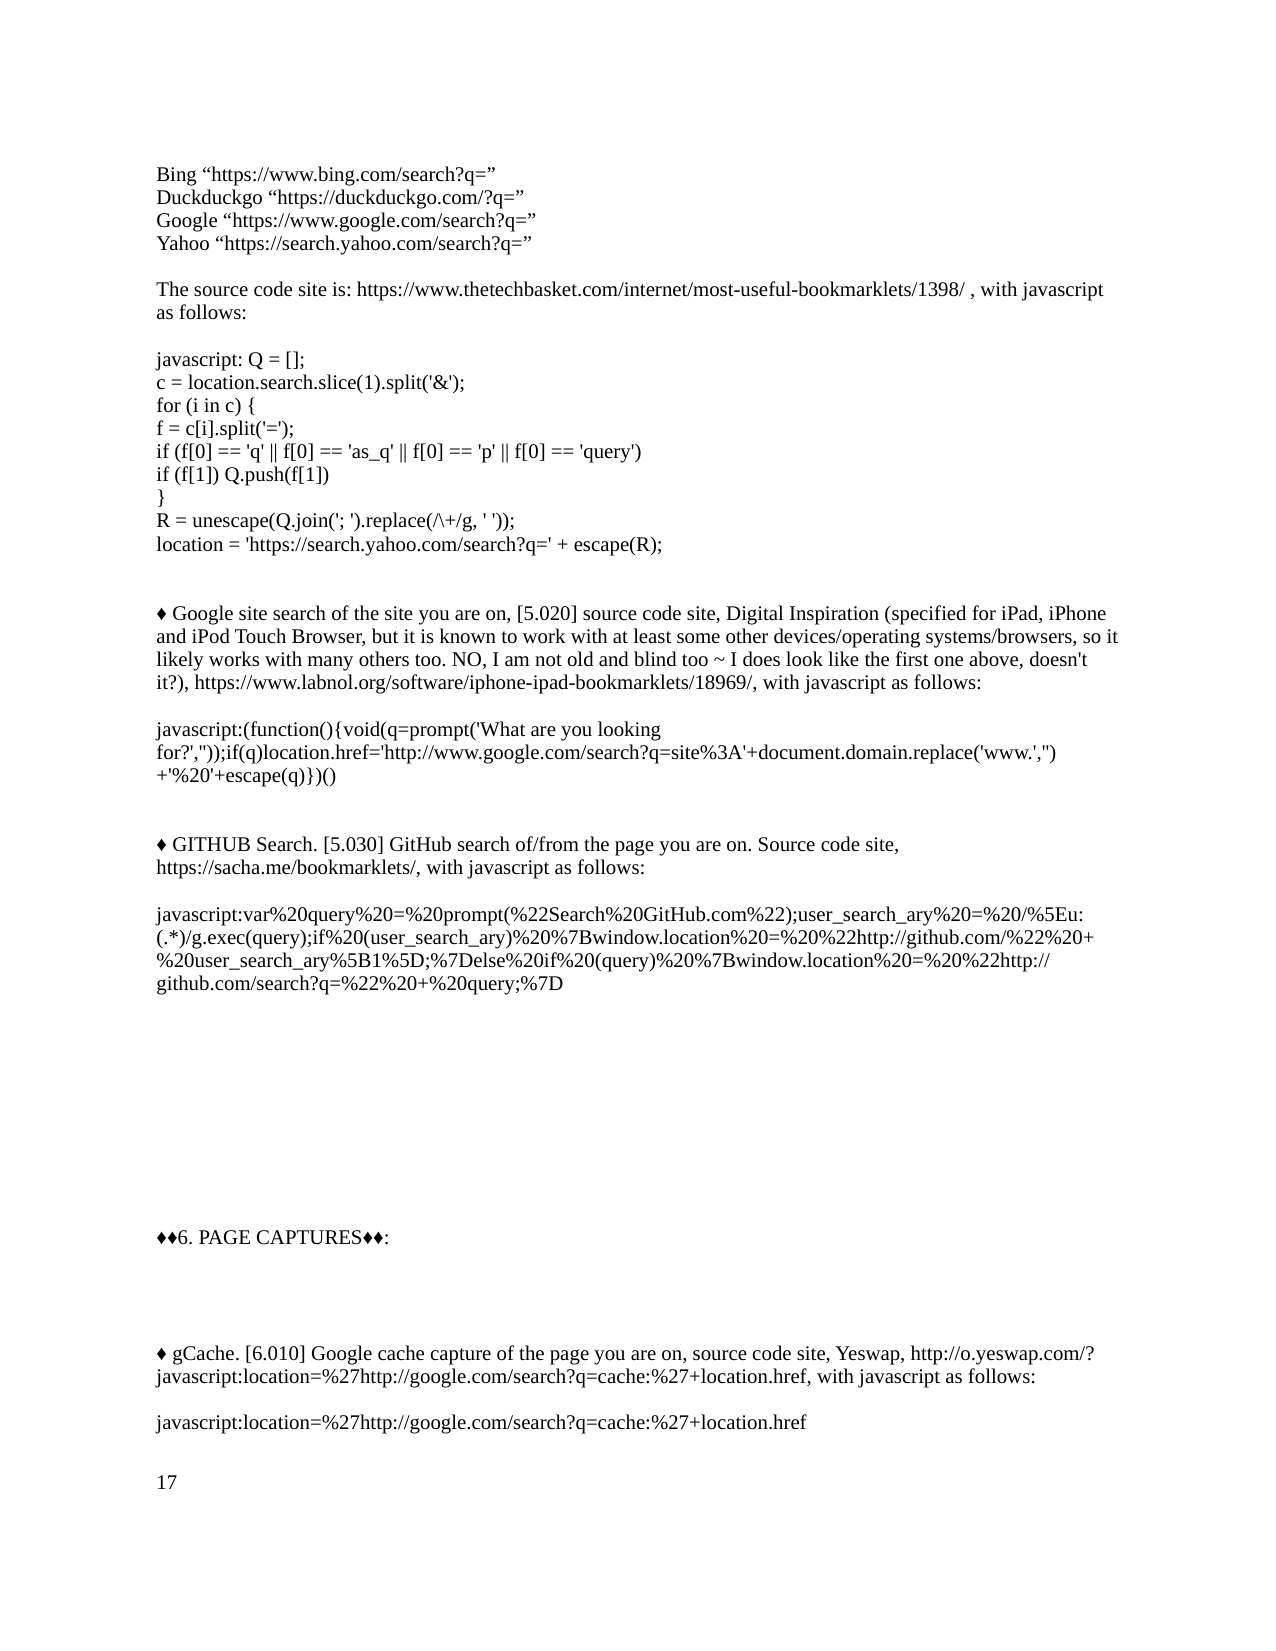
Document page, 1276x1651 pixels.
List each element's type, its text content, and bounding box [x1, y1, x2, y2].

text Bing “https://www.bing.com/search?q=” [150, 156, 1125, 186]
text ♦ Google site search of the site you are on, [5.020] source code site, Digital Inspiration (specified for iPad, iPhone and iPod Touch Browser, but it is known to work with at least some other devices/operating systems/browsers, so it likely works with many others too. NO, I am not old and blind too ~ I does look like the first one above, doesn't it?), https://www.labnol.org/software/iphone-ipad-bookmarklets/18969/, with javascript as follows: [150, 602, 1125, 694]
text ♦♦6. PAGE CAPTURES♦♦: [150, 1226, 1125, 1249]
text f = c[i].split('='); [150, 417, 1125, 440]
text javascript:(function(){void(q=prompt('What are you looking for?',''));if(q)location.href='http://www.google.com/search?q=site%3A'+document.domain.replace('www.','')+'%20'+escape(q)})() [150, 717, 1125, 787]
text location = 'https://search.yahoo.com/search?q=' + escape(R); [150, 532, 1125, 556]
text if (f[0] == 'q' || f[0] == 'as_q' || f[0] == 'p' || f[0] == 'query') [150, 440, 1125, 463]
text javascript:location=%27http://google.com/search?q=cache:%27+location.href [150, 1411, 1125, 1441]
text javascript:var%20query%20=%20prompt(%22Search%20GitHub.com%22);user_search_ary%20=%20/%5Eu:(.*)/g.exec(query);if%20(user_search_ary)%20%7Bwindow.location%20=%20%22http://github.com/%22%20+%20user_search_ary%5B1%5D;%7Delse%20if%20(query)%20%7Bwindow.location%20=%20%22http://github.com/search?q=%22%20+%20query;%7D [150, 902, 1125, 995]
text ♦ GITHUB Search. [5.030] GitHub search of/from the page you are on. Source code site, https://sacha.me/bookmarklets/, with javascript as follows: [150, 833, 1125, 879]
text } [150, 486, 1125, 509]
text javascript: Q = []; [150, 347, 1125, 371]
text c = location.search.slice(1).split('&'); [150, 371, 1125, 394]
text if (f[1]) Q.push(f[1]) [150, 463, 1125, 486]
text Yahoo “https://search.yahoo.com/search?q=” [150, 232, 1125, 255]
text ♦ gCache. [6.010] Google cache capture of the page you are on, source code site, Yeswap, http://o.yeswap.com/?javascript:location=%27http://google.com/search?q=cache:%27+location.href, with javascript as follows: [150, 1342, 1125, 1388]
text The source code site is: https://www.thetechbasket.com/internet/most-useful-bookmarklets/1398/ , with javascript as follows: [150, 278, 1125, 324]
text for (i in c) { [150, 394, 1125, 417]
text Duckduckgo “https://duckduckgo.com/?q=” [150, 186, 1125, 209]
text R = unescape(Q.join('; ').replace(/\+/g, ' ')); [150, 509, 1125, 532]
text Google “https://www.google.com/search?q=” [150, 209, 1125, 232]
